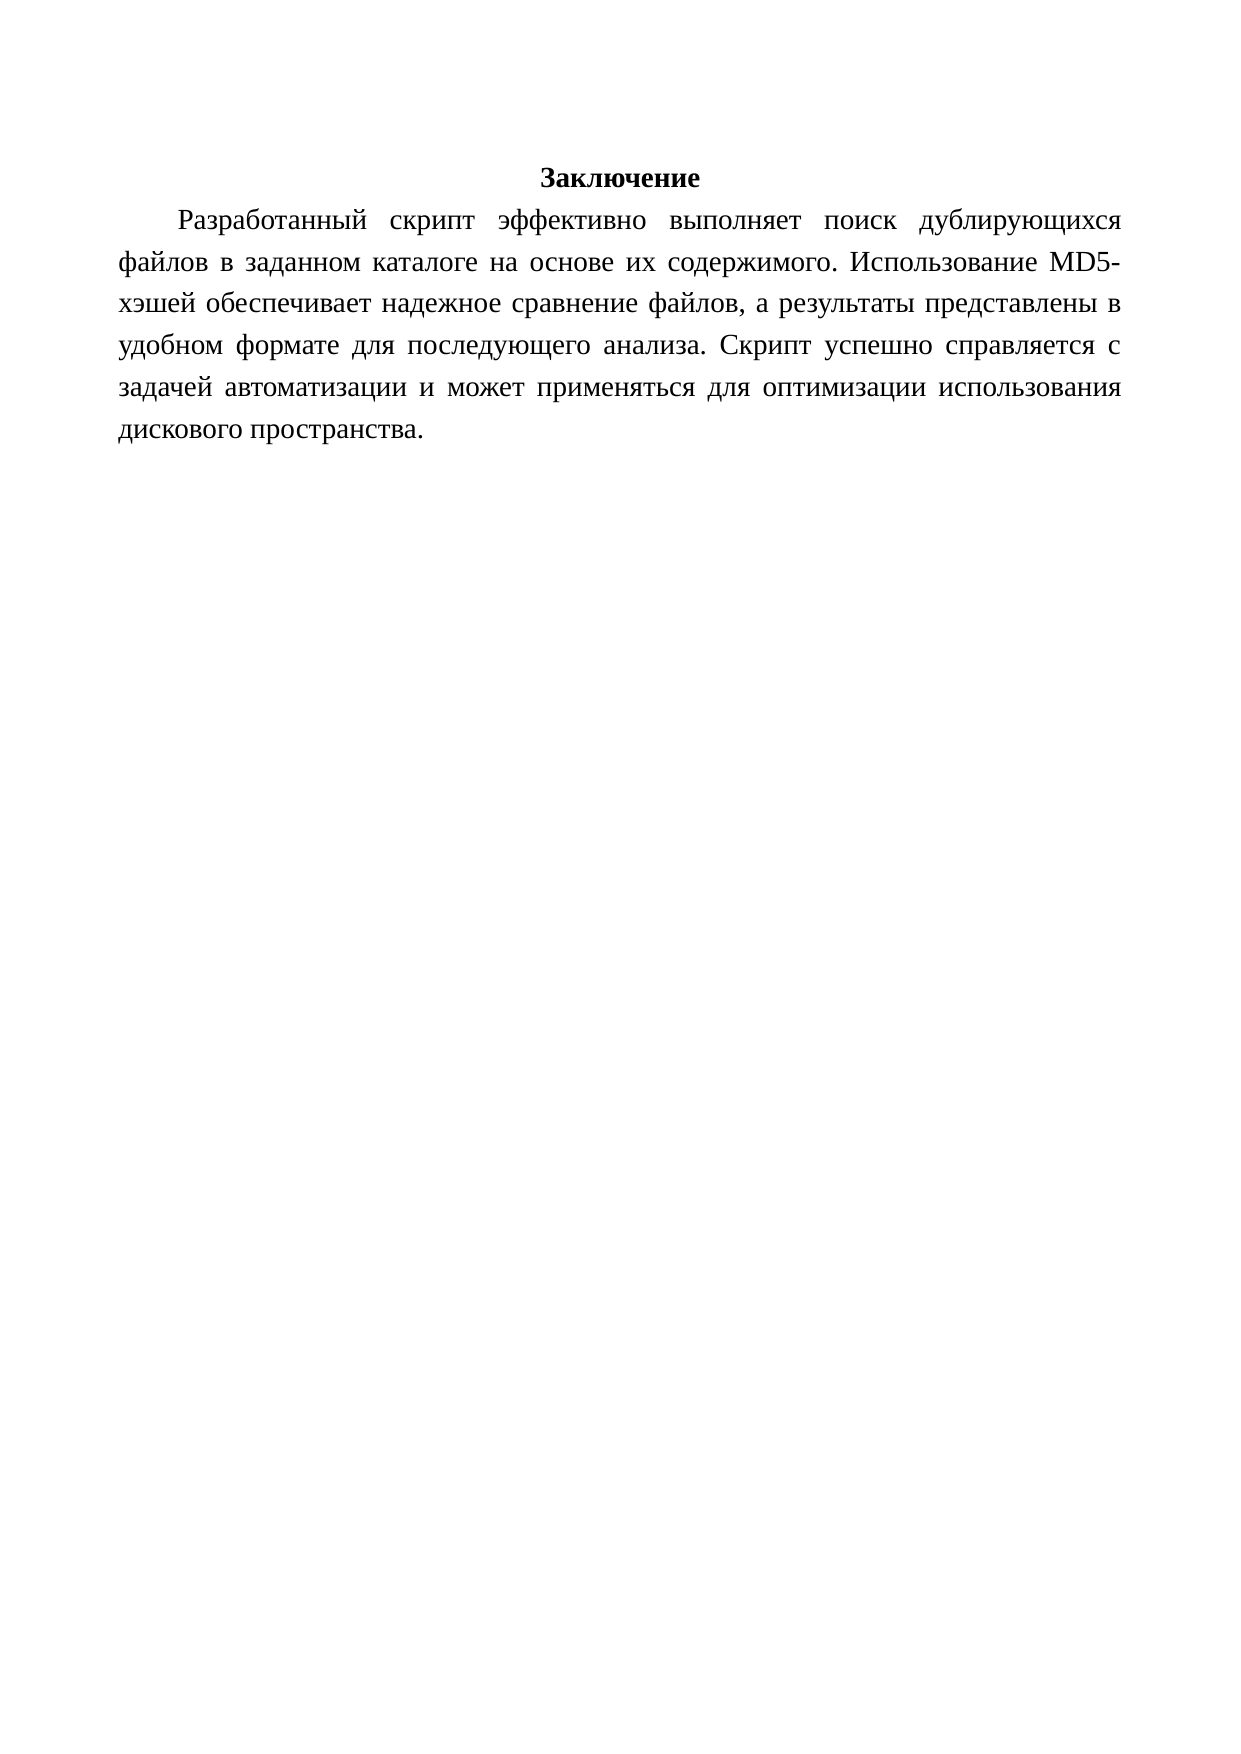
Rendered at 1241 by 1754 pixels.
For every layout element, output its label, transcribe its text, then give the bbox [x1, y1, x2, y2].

text Разработанный скрипт эффективно выполняет поиск дублирующихся файлов в заданном каталоге на основе их содержимого. Использование MD5-хэшей обеспечивает надежное сравнение файлов, а результаты представлены в удобном формате для последующего анализа. Скрипт успешно справляется с задачей автоматизации и может применяться для оптимизации использования дискового пространства. [118, 202, 1122, 445]
text Заключение [118, 160, 1122, 193]
